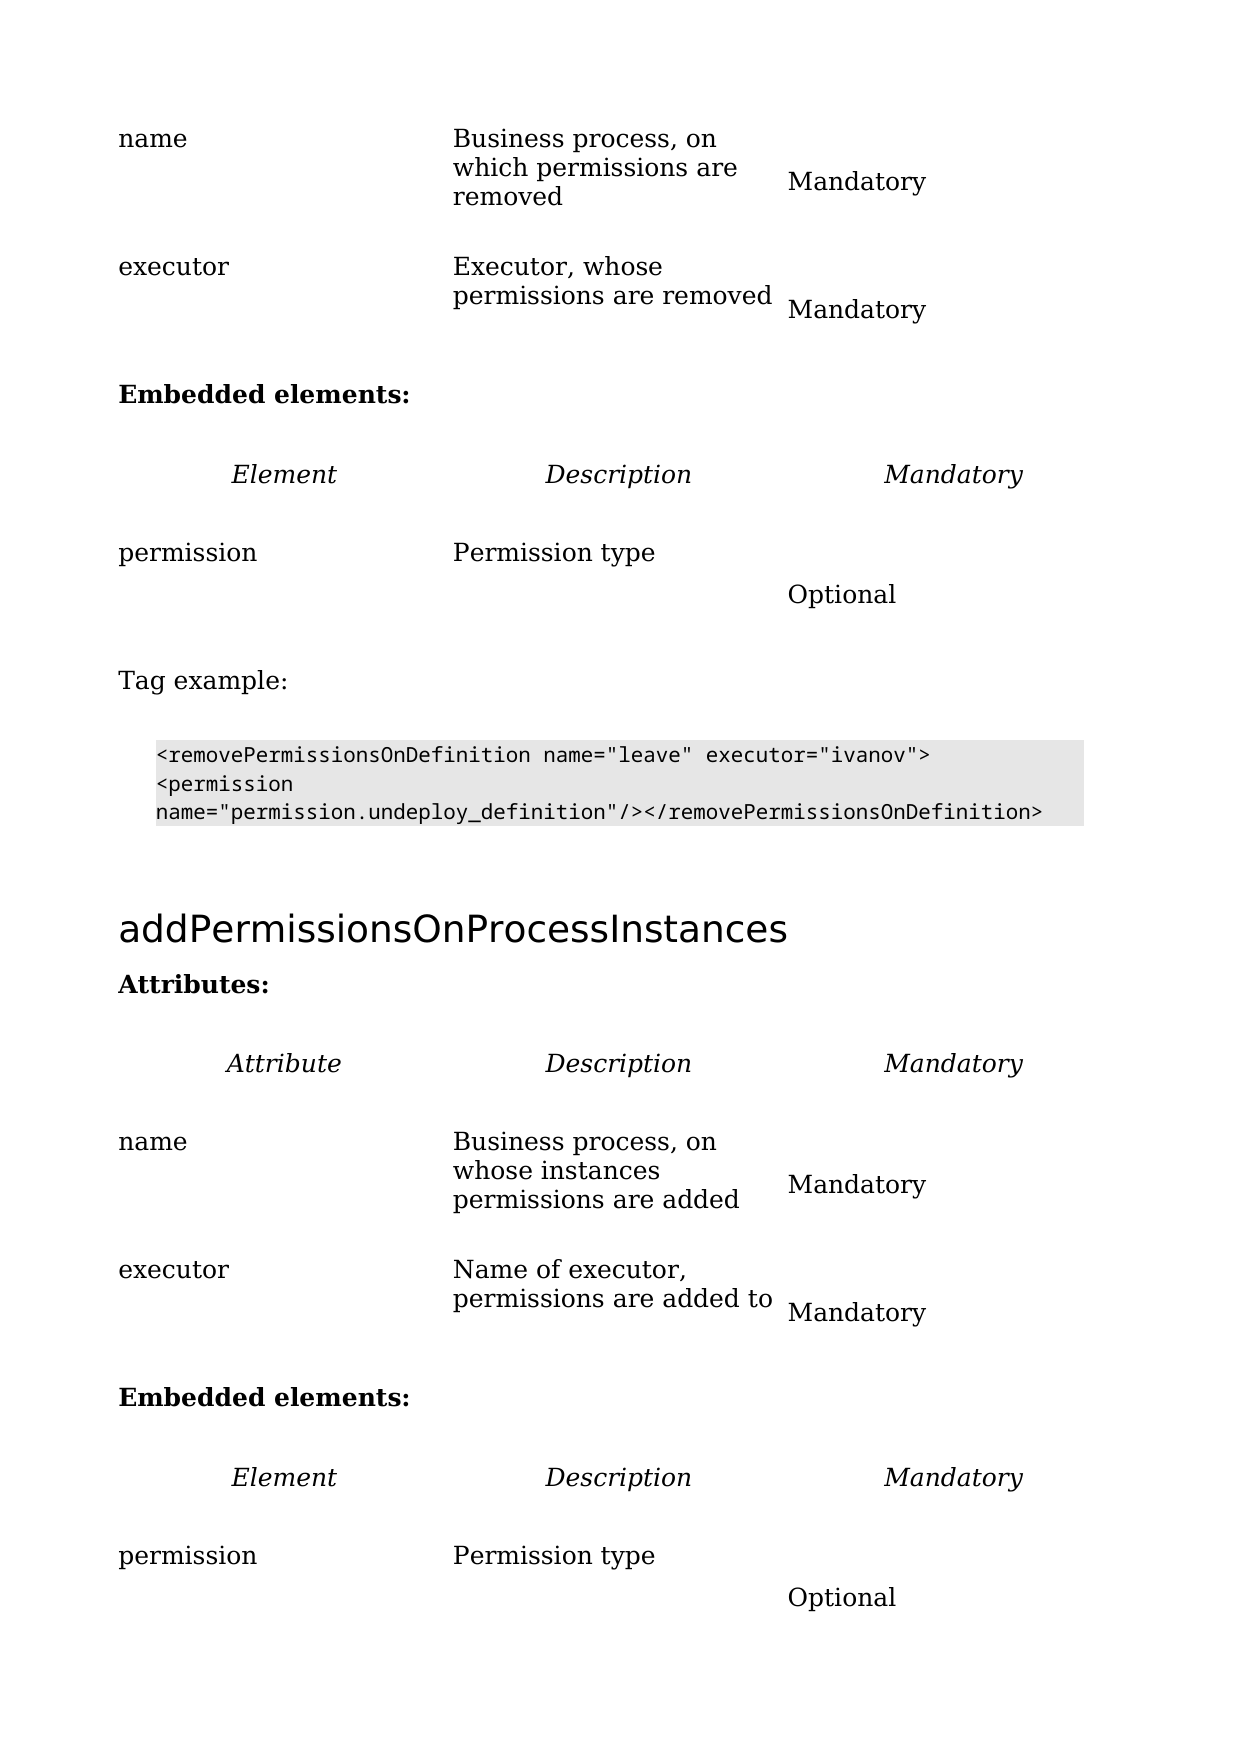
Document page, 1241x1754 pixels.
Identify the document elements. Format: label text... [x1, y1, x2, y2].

table_cell Permission type [453, 1535, 787, 1620]
table_cell Executor, whose permissions are removed [453, 246, 787, 374]
table_cell permission [118, 532, 453, 660]
table_header Element [118, 417, 453, 532]
table_header Attributes: [118, 964, 1122, 1007]
table_cell executor [118, 1249, 453, 1377]
table_header Mandatory [788, 1007, 1122, 1121]
table_cell Business process, on which permissions are removed [453, 118, 787, 246]
table_header Description [453, 1420, 787, 1535]
table_cell Mandatory [788, 1249, 1122, 1377]
table_cell Business process, on whose instances permissions are added [453, 1121, 787, 1249]
table_header Attribute [118, 1007, 453, 1121]
table_cell name [118, 1121, 453, 1249]
table_header Description [453, 1007, 787, 1121]
table_header Element [118, 1420, 453, 1535]
text Tag example: [118, 666, 1122, 695]
table_cell permission [118, 1535, 453, 1620]
table_cell Optional [788, 1535, 1122, 1620]
table_header Embedded elements: [118, 374, 1122, 417]
table_header Mandatory [788, 1420, 1122, 1535]
text <removePermissionsOnDefinition name="leave" executor="ivanov"> <permission name="permission.undeploy_definition"/></removePermissionsOnDefinition> [156, 740, 1084, 826]
table_header Mandatory [788, 417, 1122, 532]
table_cell Permission type [453, 532, 787, 660]
table_cell Mandatory [788, 246, 1122, 374]
table_cell Optional [788, 532, 1122, 660]
table_cell Mandatory [788, 1121, 1122, 1249]
subtitle addPermissionsOnProcessInstances [118, 908, 1122, 952]
table_cell Mandatory [788, 118, 1122, 246]
table_cell name [118, 118, 453, 246]
table_header Description [453, 417, 787, 532]
table_cell Name of executor, permissions are added to [453, 1249, 787, 1377]
table_header Embedded elements: [118, 1378, 1122, 1420]
table_cell executor [118, 246, 453, 374]
